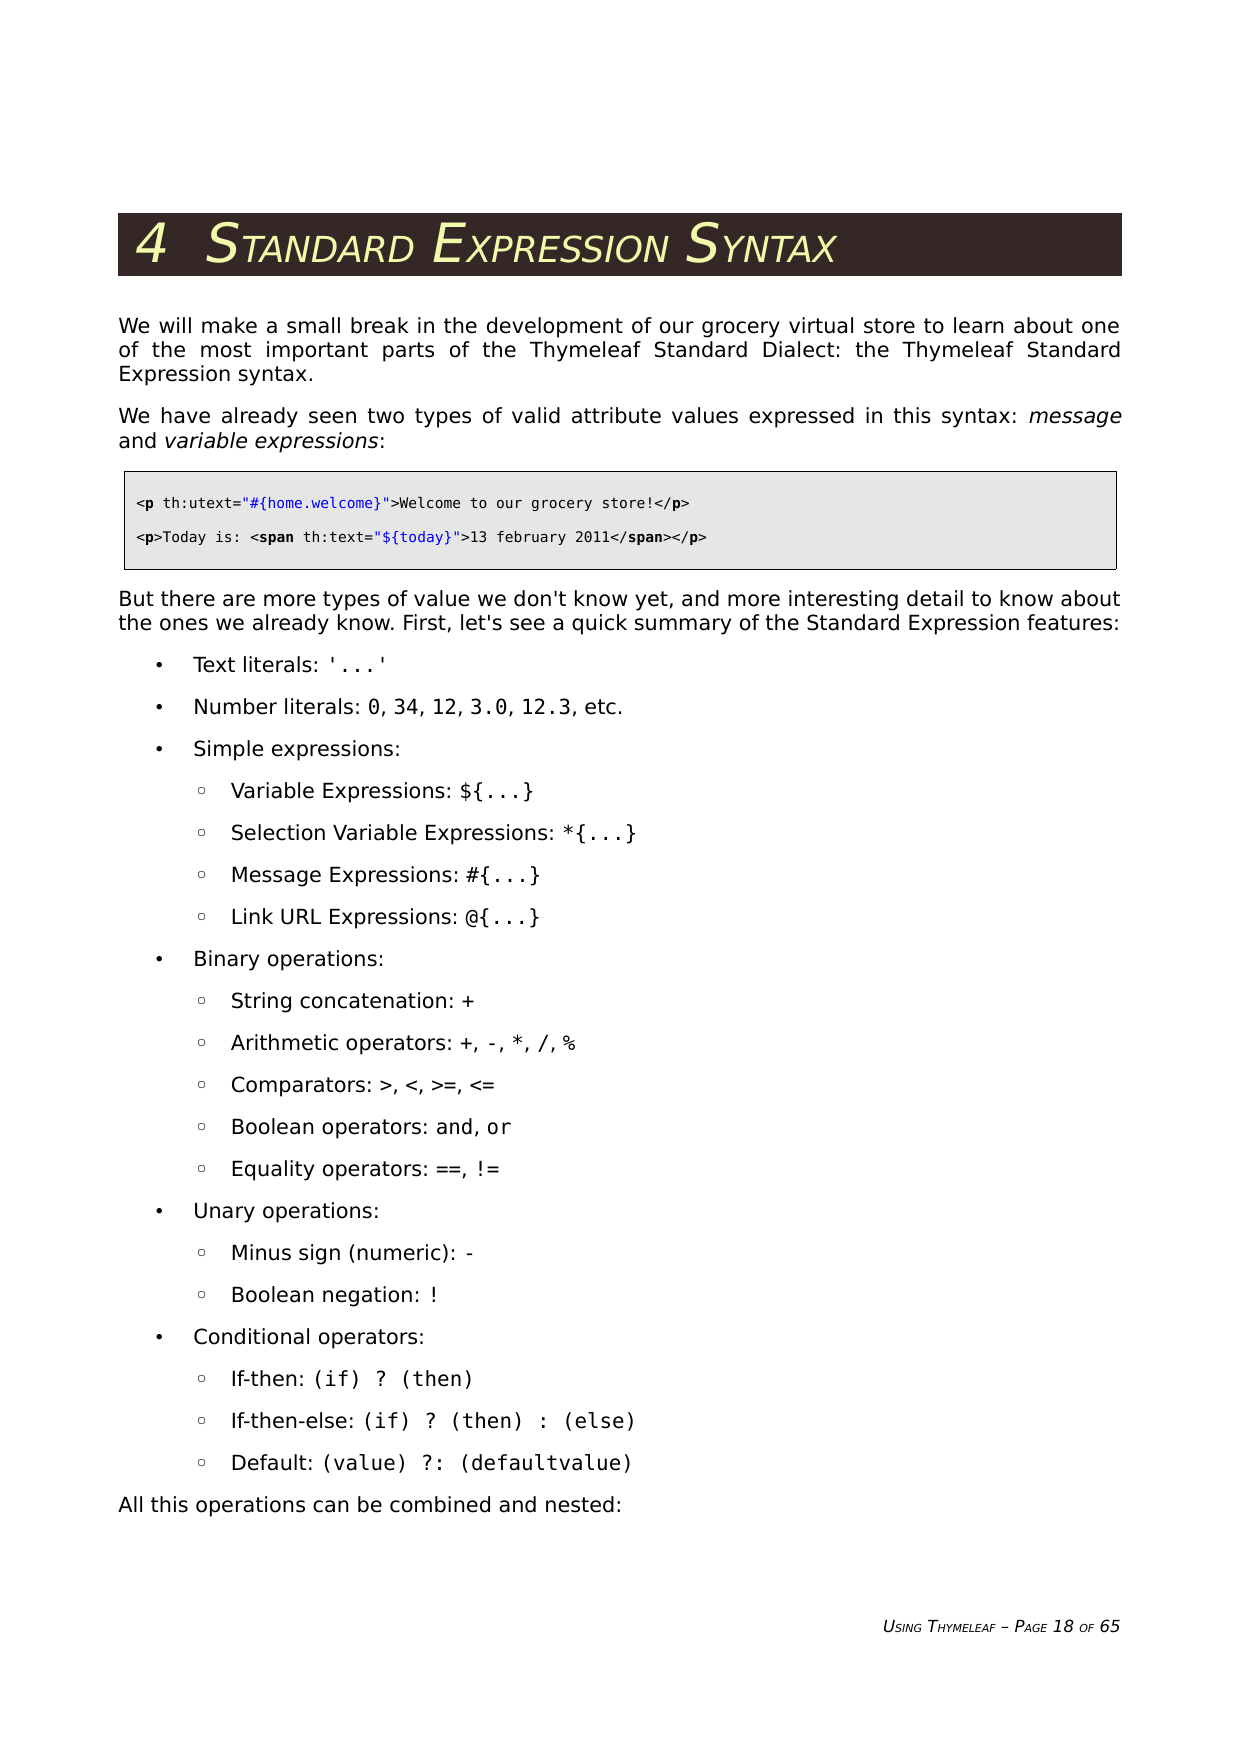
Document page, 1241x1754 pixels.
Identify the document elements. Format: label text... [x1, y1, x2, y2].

list Default: (value) ?: (defaultvalue) [193, 1451, 1122, 1475]
list Minus sign (numeric): - [193, 1241, 1122, 1265]
text <p th:utext="#{home.welcome}">Welcome to our grocery store!</p> <p>Today is: <span th:text="${today}">13 february 2011</span></p> [125, 472, 1116, 569]
text All this operations can be combined and nested: [118, 1493, 1122, 1517]
list Variable Expressions: ${...} [193, 779, 1122, 803]
list Comparators: >, <, >=, <= [193, 1073, 1122, 1097]
list Link URL Expressions: @{...} [193, 905, 1122, 929]
list Unary operations: [156, 1199, 1122, 1223]
text We will make a small break in the development of our grocery virtual store to learn about one of the most important parts of the Thymeleaf Standard Dialect: the Thymeleaf Standard Expression syntax. [118, 314, 1122, 387]
list Boolean negation: ! [193, 1283, 1122, 1307]
list Boolean operators: and, or [193, 1115, 1122, 1139]
text We have already seen two types of valid attribute values expressed in this syntax: message and variable expressions: [118, 404, 1122, 453]
list Number literals: 0, 34, 12, 3.0, 12.3, etc. [156, 695, 1122, 719]
list If-then-else: (if) ? (then) : (else) [193, 1409, 1122, 1433]
list Text literals: '...' [156, 653, 1122, 677]
list Message Expressions: #{...} [193, 863, 1122, 887]
list String concatenation: + [193, 989, 1122, 1013]
list Arithmetic operators: +, -, *, /, % [193, 1031, 1122, 1055]
list Simple expressions: [156, 737, 1122, 761]
list Selection Variable Expressions: *{...} [193, 821, 1122, 845]
subtitle Standard Expression Syntax [118, 213, 1122, 276]
list Equality operators: ==, != [193, 1157, 1122, 1181]
list Binary operations: [156, 947, 1122, 971]
list If-then: (if) ? (then) [193, 1367, 1122, 1391]
text But there are more types of value we don't know yet, and more interesting detail to know about the ones we already know. First, let's see a quick summary of the Standard Expression features: [118, 587, 1122, 635]
list Conditional operators: [156, 1325, 1122, 1349]
